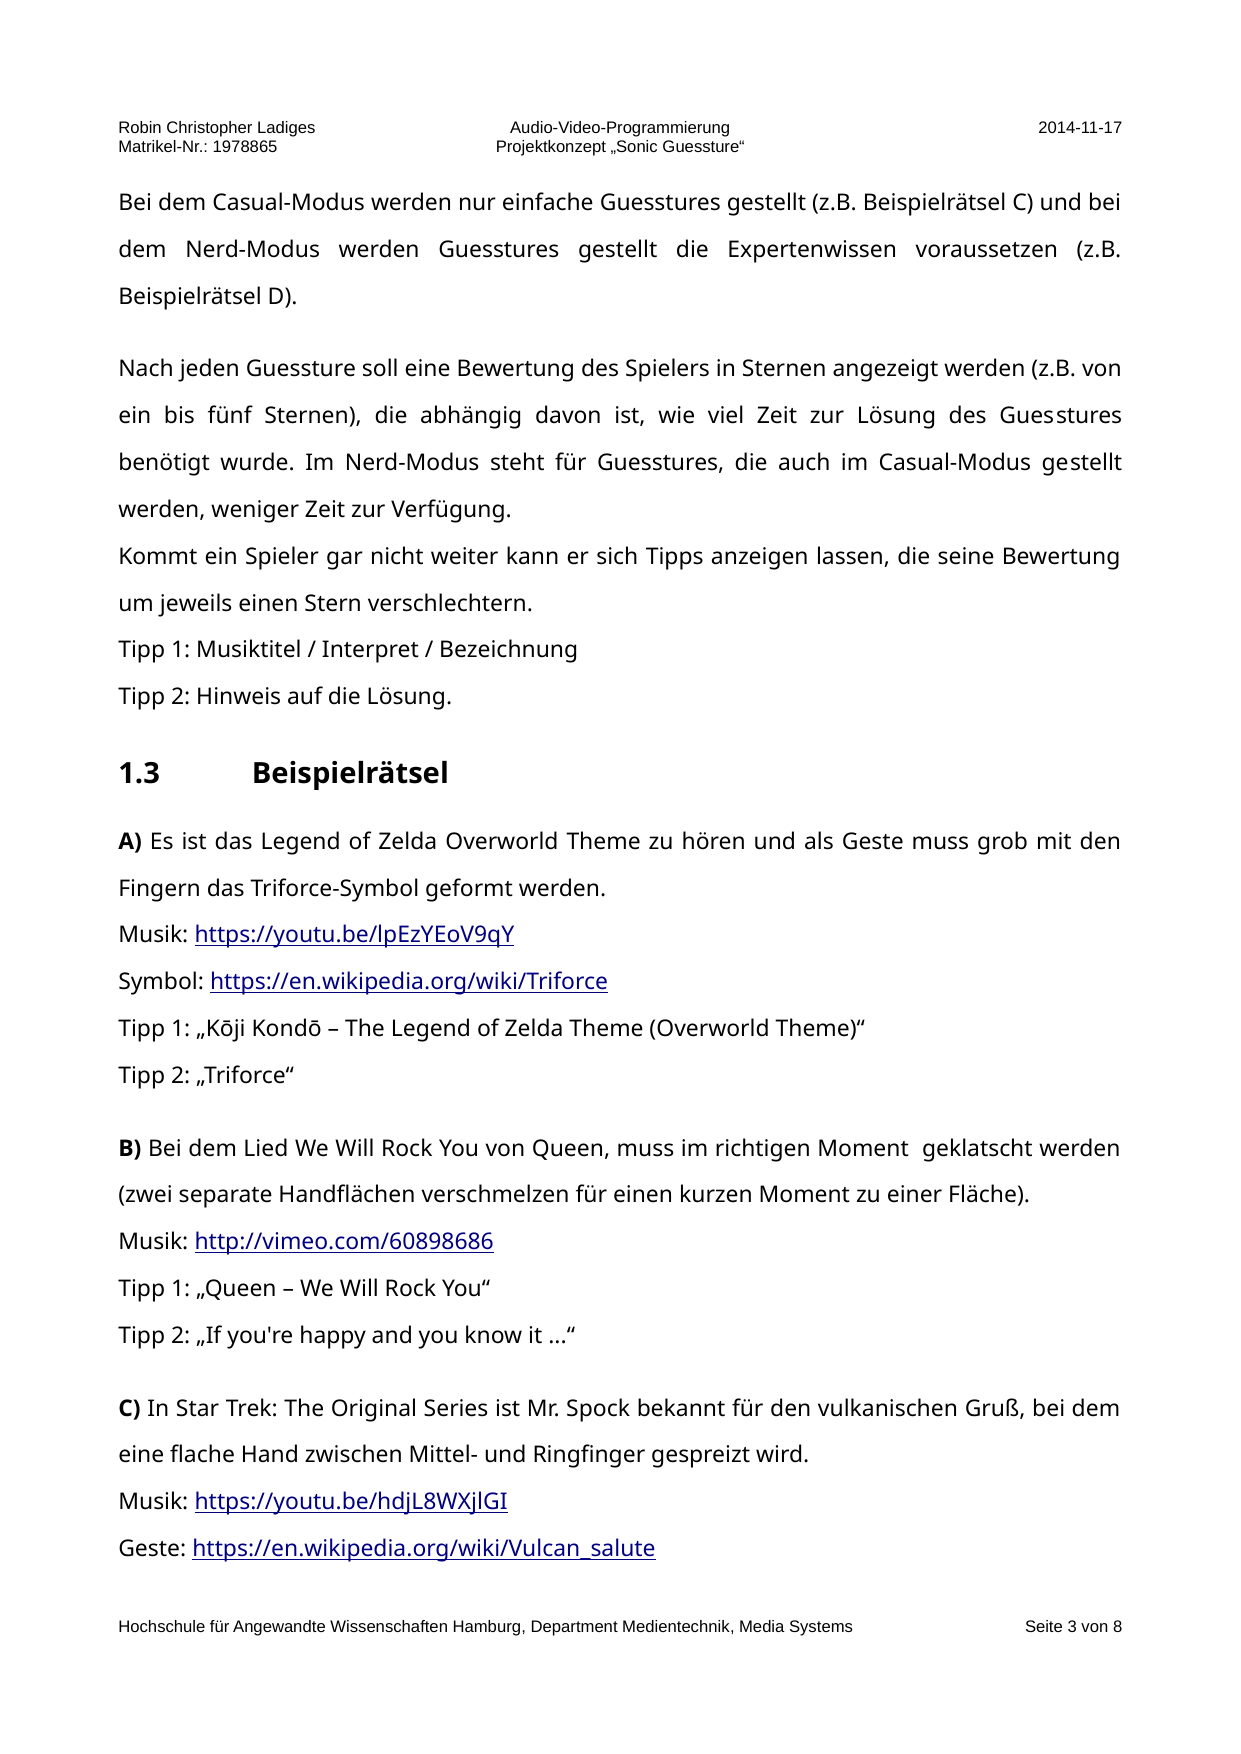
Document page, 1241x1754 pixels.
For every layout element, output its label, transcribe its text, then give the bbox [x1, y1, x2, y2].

text Symbol: https://en.wikipedia.org/wiki/Triforce [118, 965, 1122, 997]
text Bei dem Casual-Modus werden nur einfache Guesstures gestellt (z.B. Beispielrätsel C) und bei dem Nerd-Modus werden Guesstures gestellt die Expertenwissen voraussetzen (z.B. Beispielrät­sel D). [118, 186, 1122, 311]
text Musik: https://youtu.be/lpEzYEoV9qY [118, 918, 1122, 950]
text Geste: https://en.wikipedia.org/wiki/Vulcan_salute [118, 1532, 1122, 1563]
text Tipp 1: „Queen – We Will Rock You“ [118, 1272, 1122, 1303]
text Musik: https://youtu.be/hdjL8WXjlGI [118, 1485, 1122, 1517]
text A) Es ist das Legend of Zelda Overworld Theme zu hören und als Geste muss grob mit den Fingern das Triforce-Symbol geformt werden. [118, 825, 1122, 903]
text Tipp 2: „Triforce“ [118, 1059, 1122, 1090]
text Tipp 2: Hinweis auf die Lösung. [118, 680, 1122, 712]
text Nach jeden Guessture soll eine Bewertung des Spielers in Sternen angezeigt werden (z.B. von ein bis fünf Sternen), die abhängig davon ist, wie viel Zeit zur Lösung des Gues­stures benötigt wurde. Im Nerd-Modus steht für Guesstures, die auch im Casual-Modus ge­stellt werden, weniger Zeit zur Verfügung. [118, 352, 1122, 524]
text C) In Star Trek: The Original Series ist Mr. Spock bekannt für den vulkanischen Gruß, bei dem eine flache Hand zwischen Mittel- und Ringfinger gespreizt wird. [118, 1392, 1122, 1470]
text Tipp 2: „If you're happy and you know it ...“ [118, 1319, 1122, 1350]
text Tipp 1: „Kōji Kondō – The Legend of Zelda Theme (Overworld Theme)“ [118, 1012, 1122, 1043]
text Kommt ein Spieler gar nicht weiter kann er sich Tipps anzeigen lassen, die seine Bewertung um je­weils einen Stern verschlechtern. [118, 540, 1122, 618]
text B) Bei dem Lied We Will Rock You von Queen, muss im richtigen Moment geklatscht werden (zwei separate Handflächen verschmelzen für einen kurzen Moment zu einer Fläche). [118, 1132, 1122, 1210]
text Musik: http://vimeo.com/60898686 [118, 1225, 1122, 1257]
text Tipp 1: Musiktitel / Interpret / Bezeichnung [118, 633, 1122, 665]
subtitle 1.3 Beispielrätsel [118, 753, 1122, 792]
